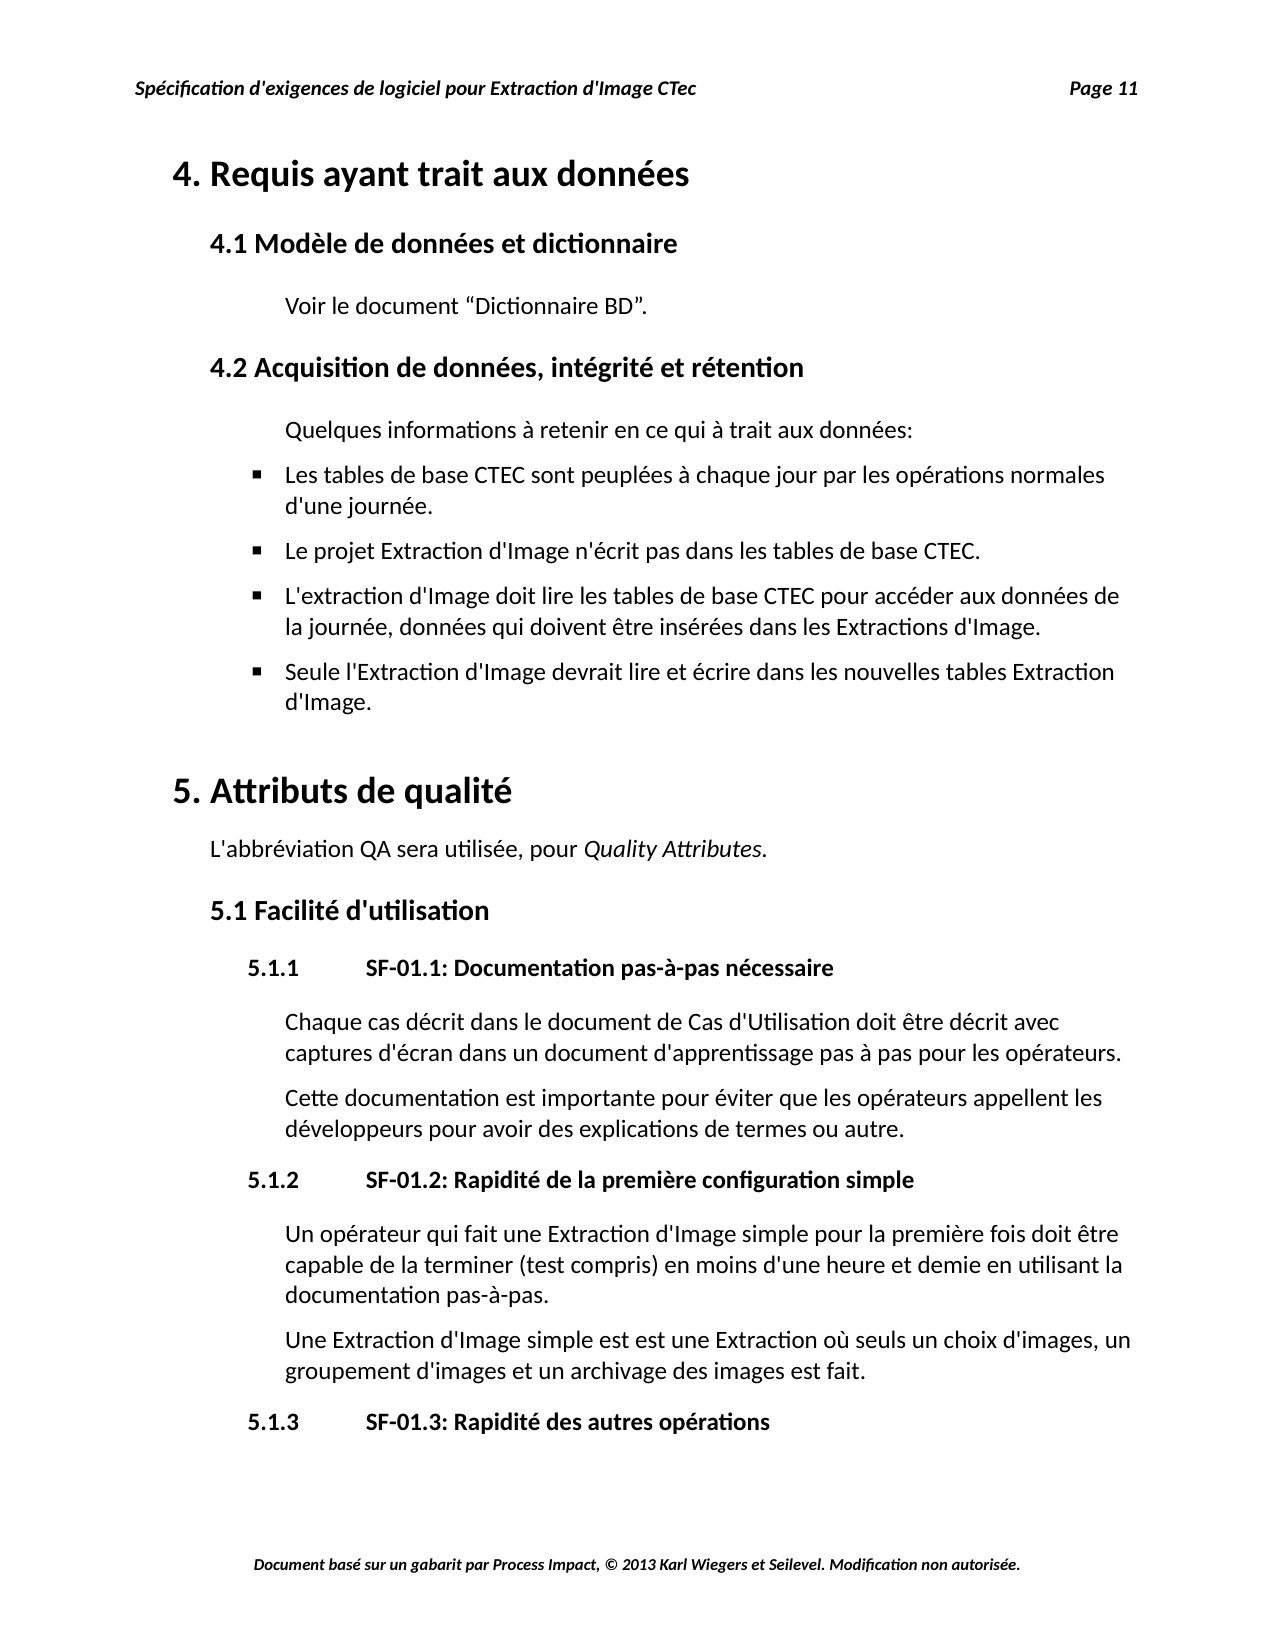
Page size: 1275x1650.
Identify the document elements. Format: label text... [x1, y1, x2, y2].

list Les tables de base CTEC sont peuplées à chaque jour par les opérations normales d'une journée. [247, 459, 1140, 520]
subtitle Attributs de qualité [172, 767, 1140, 813]
subtitle Modèle de données et dictionnaire [210, 225, 1140, 261]
subtitle Requis ayant trait aux données [172, 150, 1140, 196]
list Cette documentation est importante pour éviter que les opérateurs appellent les développeurs pour avoir des explications de termes ou autre. [247, 1082, 1140, 1143]
list Le projet Extraction d'Image n'écrit pas dans les tables de base CTEC. [247, 535, 1140, 566]
list Une Extraction d'Image simple est est une Extraction où seuls un choix d'images, un groupement d'images et un archivage des images est fait. [247, 1324, 1140, 1385]
list Un opérateur qui fait une Extraction d'Image simple pour la première fois doit être capable de la terminer (test compris) en moins d'une heure et demie en utilisant la documentation pas-à-pas. [247, 1218, 1140, 1310]
subtitle SF-01.1: Documentation pas-à-pas nécessaire [247, 957, 1140, 982]
subtitle SF-01.2: Rapidité de la première configuration simple [247, 1168, 1140, 1193]
text L'abbréviation QA sera utilisée, pour Quality Attributes. [135, 838, 1140, 863]
list Voir le document “Dictionnaire BD”. [247, 290, 1140, 320]
list Quelques informations à retenir en ce qui à trait aux données: [247, 414, 1140, 445]
list Chaque cas décrit dans le document de Cas d'Utilisation doit être décrit avec captures d'écran dans un document d'apprentissage pas à pas pour les opérateurs. [247, 1007, 1140, 1068]
subtitle SF-01.3: Rapidité des autres opérations [247, 1410, 1140, 1435]
list Seule l'Extraction d'Image devrait lire et écrire dans les nouvelles tables Extraction d'Image. [247, 656, 1140, 717]
list L'extraction d'Image doit lire les tables de base CTEC pour accéder aux données de la journée, données qui doivent être insérées dans les Extractions d'Image. [247, 580, 1140, 641]
subtitle Acquisition de données, intégrité et rétention [210, 349, 1140, 385]
subtitle Facilité d'utilisation [210, 892, 1140, 927]
